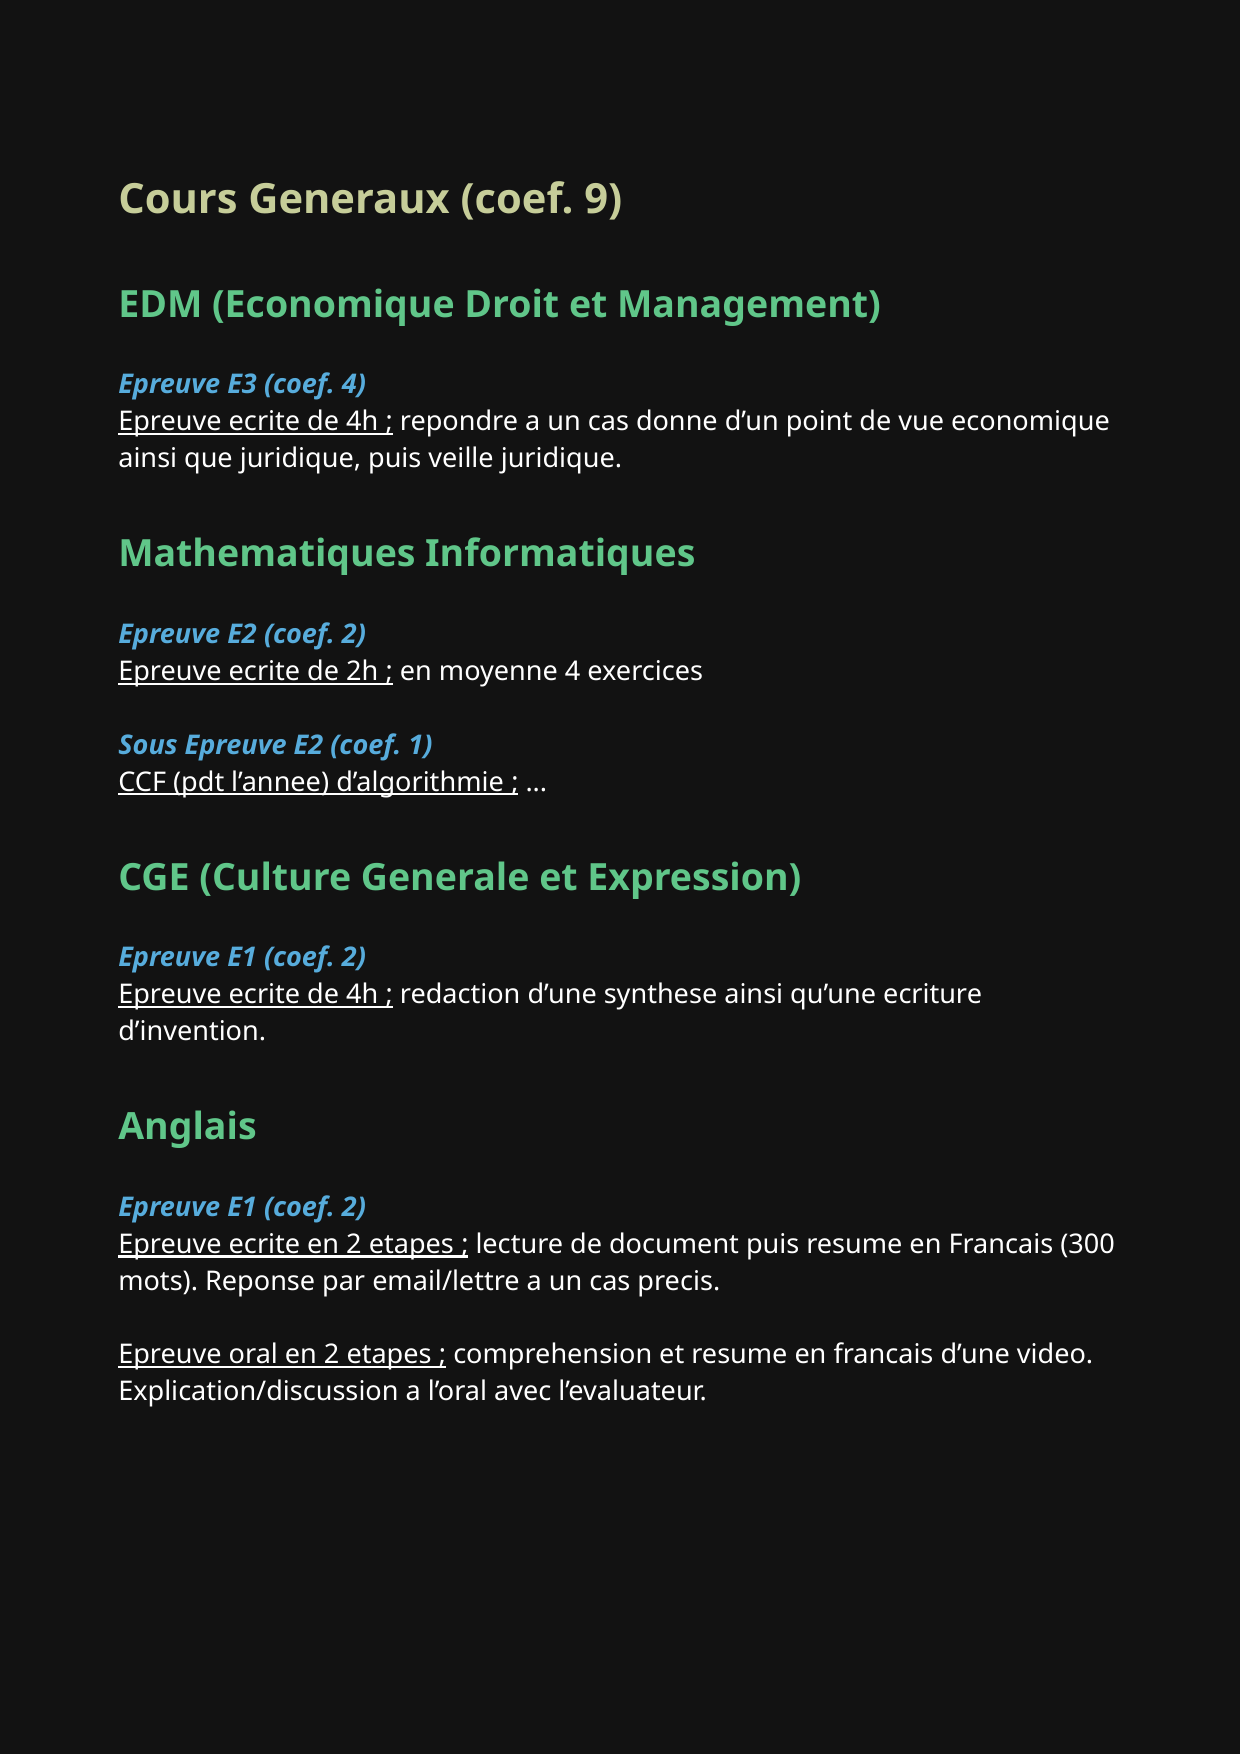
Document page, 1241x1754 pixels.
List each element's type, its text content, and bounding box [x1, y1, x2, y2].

text Epreuve E3 (coef. 4) [118, 365, 1122, 402]
text Epreuve ecrite en 2 etapes ; lecture de document puis resume en Francais (300 mots). Reponse par email/lettre a un cas precis. [118, 1224, 1122, 1298]
text CGE (Culture Generale et Expression) [118, 850, 1122, 901]
text Cours Generaux (coef. 9) [118, 169, 1122, 226]
text Epreuve ecrite de 4h ; redaction d’une synthese ainsi qu’une ecriture d’invention. [118, 975, 1122, 1048]
text Epreuve E2 (coef. 2) [118, 614, 1122, 651]
text Epreuve oral en 2 etapes ; comprehension et resume en francais d’une video. Explication/discussion a l’oral avec l’evaluateur. [118, 1335, 1122, 1409]
text Epreuve ecrite de 2h ; en moyenne 4 exercices [118, 651, 1122, 688]
text Mathematiques Informatiques [118, 527, 1122, 578]
text Epreuve E1 (coef. 2) [118, 1187, 1122, 1224]
text CCF (pdt l’annee) d’algorithmie ; ... [118, 762, 1122, 799]
text Epreuve ecrite de 4h ; repondre a un cas donne d’un point de vue economique ainsi que juridique, puis veille juridique. [118, 402, 1122, 476]
text EDM (Economique Droit et Management) [118, 277, 1122, 328]
text Sous Epreuve E2 (coef. 1) [118, 725, 1122, 762]
text Epreuve E1 (coef. 2) [118, 938, 1122, 975]
text Anglais [118, 1099, 1122, 1151]
